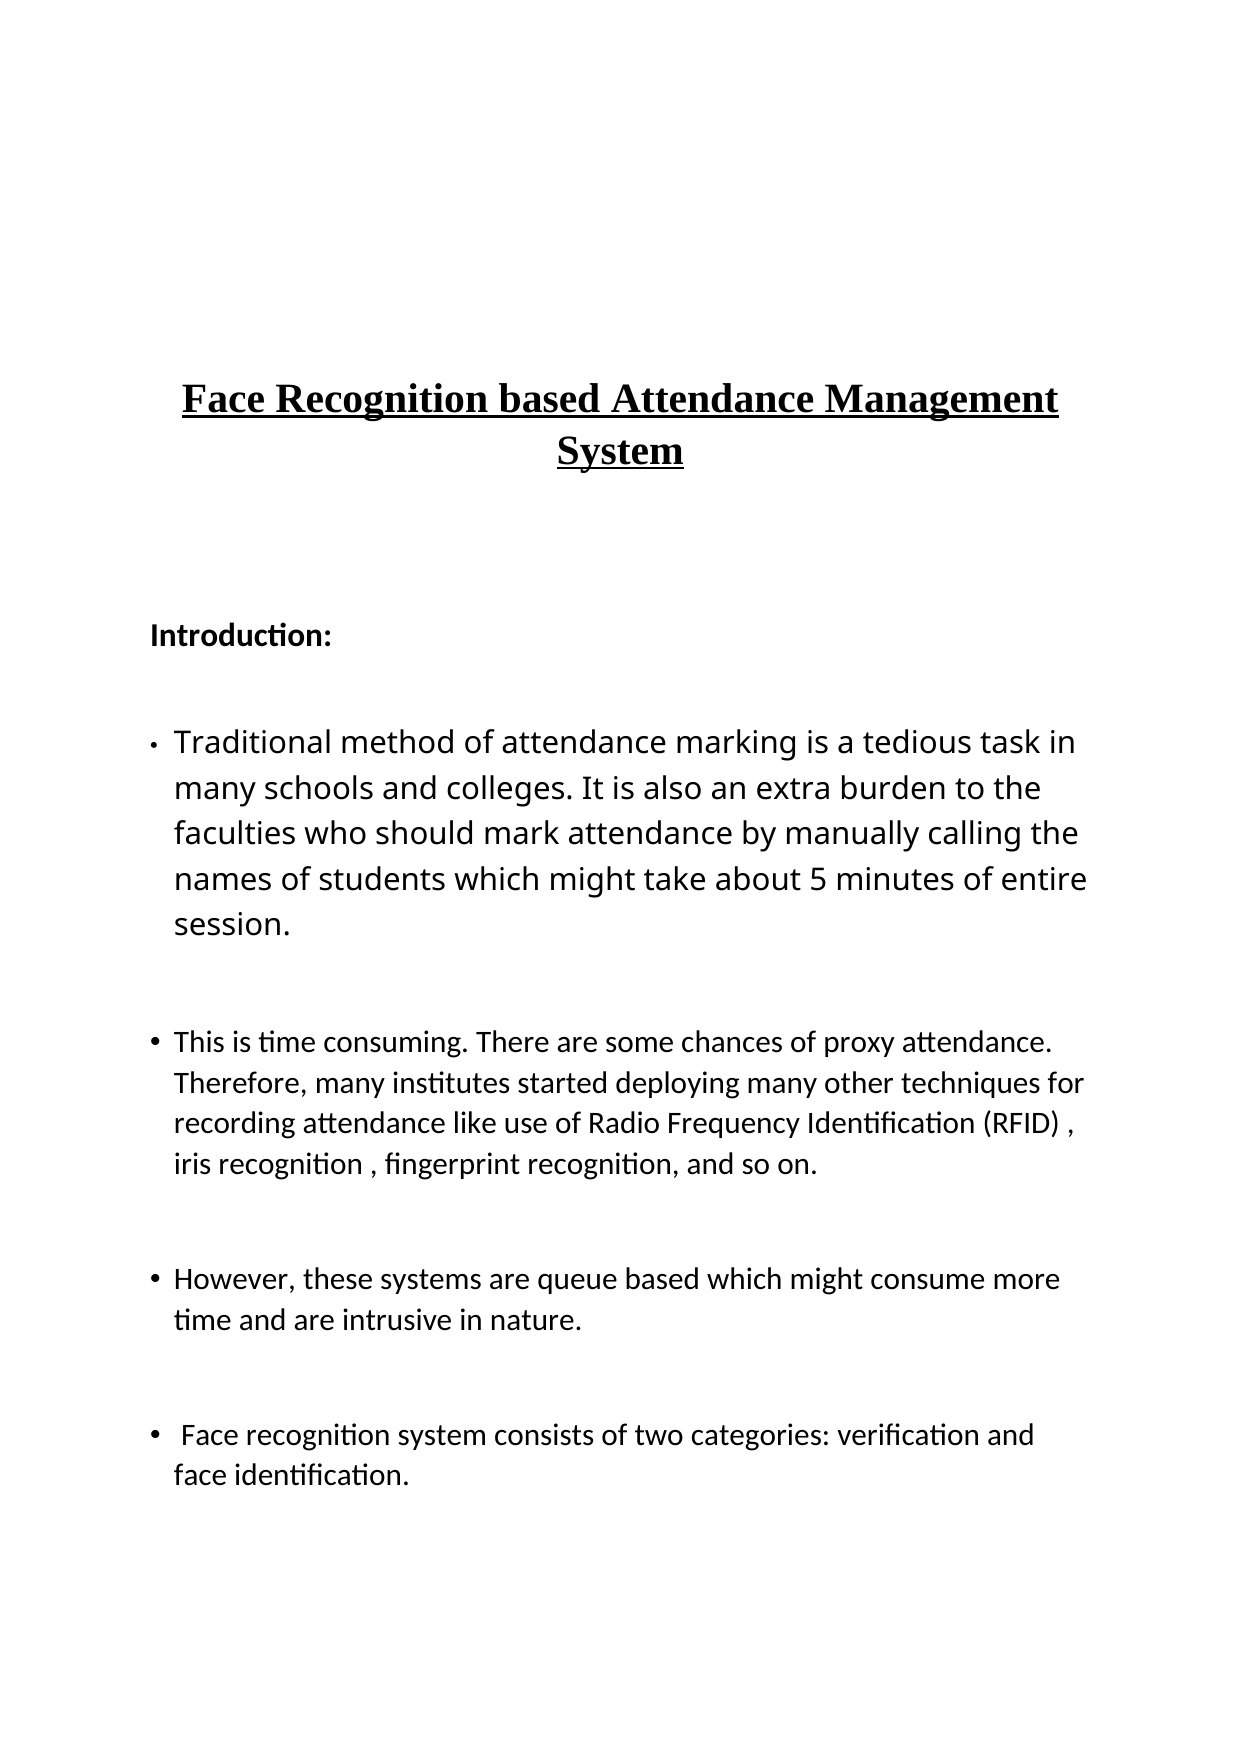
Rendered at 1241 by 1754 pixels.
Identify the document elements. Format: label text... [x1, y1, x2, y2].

text Face Recognition based Attendance Management System [150, 374, 1090, 473]
list Traditional method of attendance marking is a tedious task in many schools and colleges. It is also an extra burden to the faculties who should mark attendance by manually calling the names of students which might take about 5 minutes of entire session. [150, 720, 1090, 945]
list This is time consuming. There are some chances of proxy attendance. Therefore, many institutes started deploying many other techniques for recording attendance like use of Radio Frequency Identification (RFID) , iris recognition , fingerprint recognition, and so on. [150, 1022, 1090, 1182]
text Introduction: [150, 613, 1090, 654]
list Face recognition system consists of two categories: verification and face identification. [150, 1415, 1090, 1493]
list However, these systems are queue based which might consume more time and are intrusive in nature. [150, 1259, 1090, 1338]
